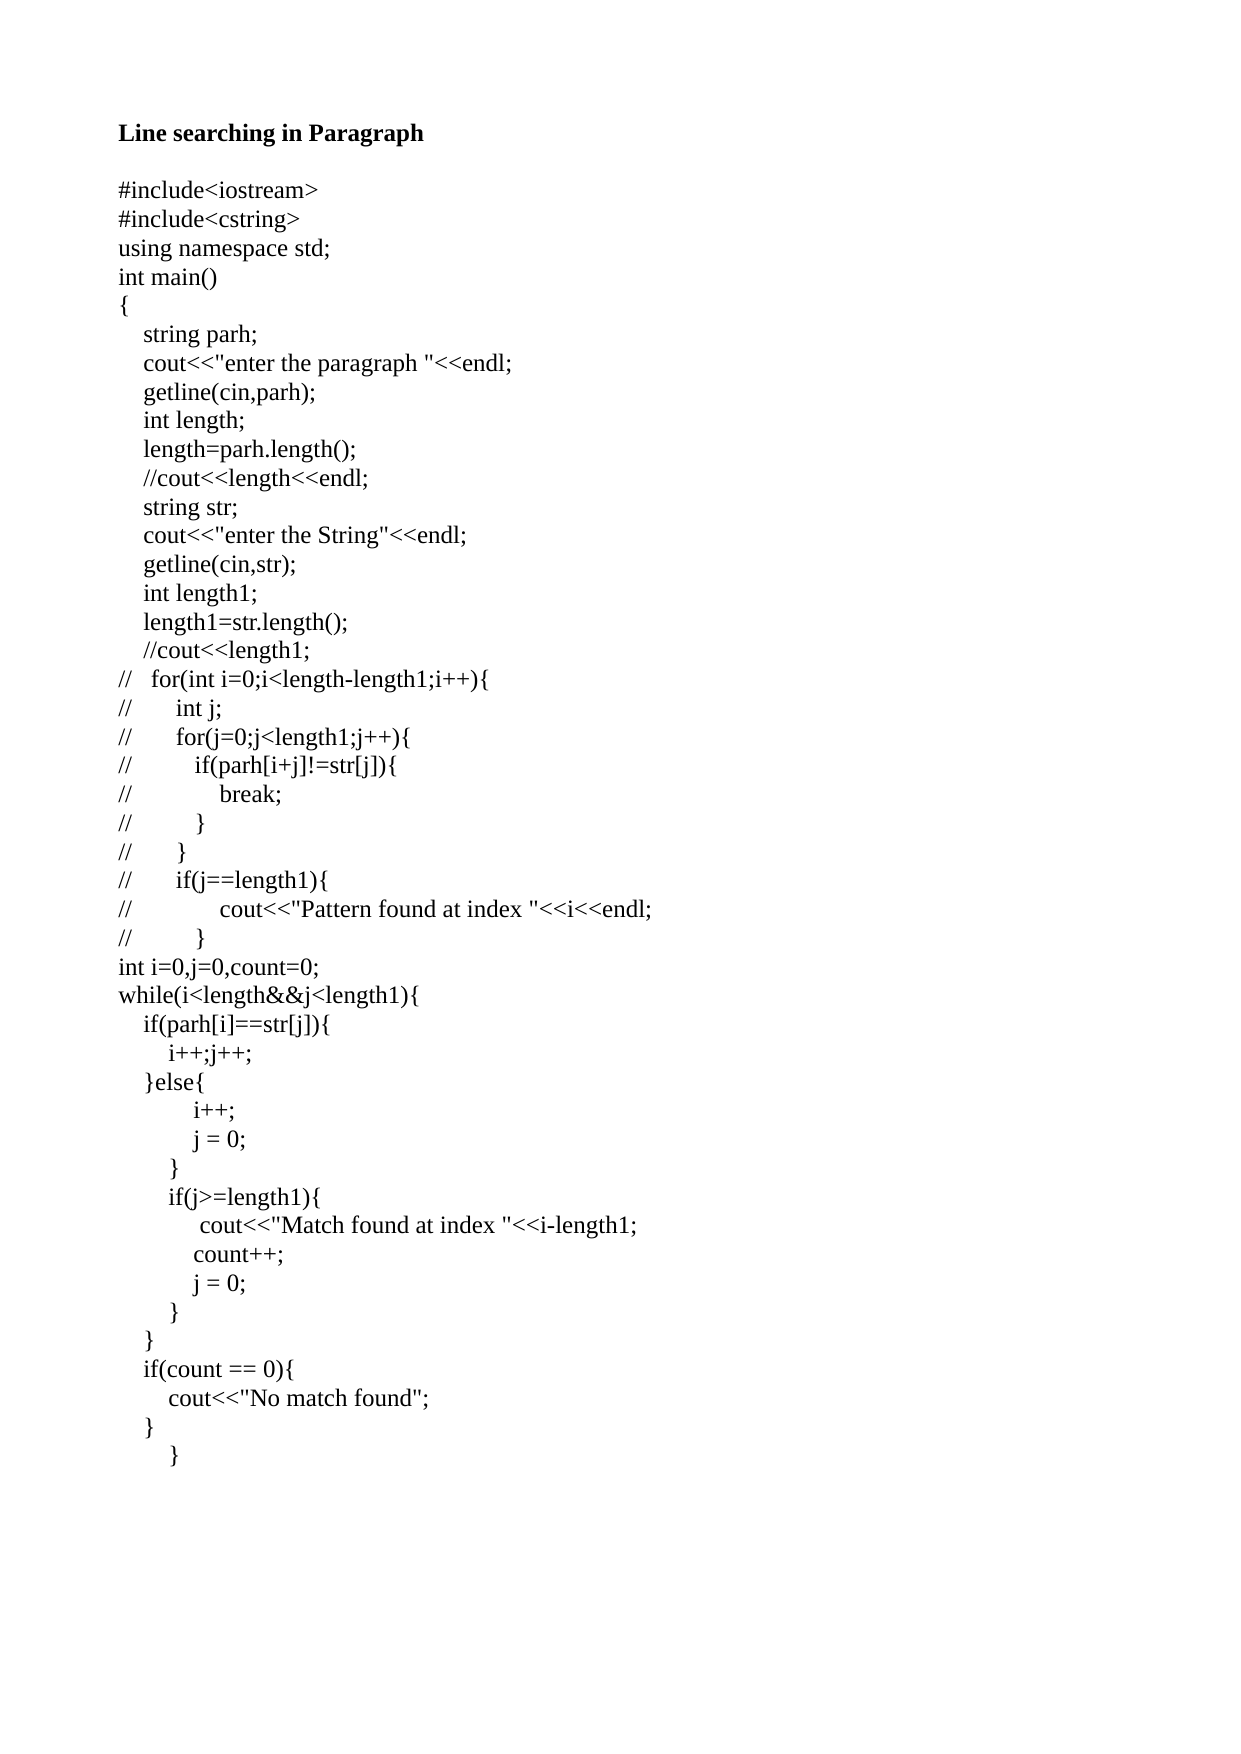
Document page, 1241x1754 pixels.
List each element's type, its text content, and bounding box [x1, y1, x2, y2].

text if(count == 0){ [118, 1354, 1122, 1383]
text using namespace std; [118, 233, 1122, 262]
text int main() [118, 262, 1122, 291]
text //cout<<length<<endl; [118, 463, 1122, 492]
text i++;j++; [118, 1038, 1122, 1067]
text j = 0; [118, 1124, 1122, 1153]
text // cout<<"Pattern found at index "<<i<<endl; [118, 894, 1122, 923]
text // if(parh[i+j]!=str[j]){ [118, 751, 1122, 779]
text // for(int i=0;i<length-length1;i++){ [118, 664, 1122, 693]
text if(parh[i]==str[j]){ [118, 1009, 1122, 1038]
text // int j; [118, 693, 1122, 722]
text } [118, 1297, 1122, 1326]
text // if(j==length1){ [118, 866, 1122, 894]
text getline(cin,parh); [118, 377, 1122, 406]
text // } [118, 837, 1122, 866]
text #include<iostream> [118, 176, 1122, 204]
text Line searching in Paragraph [118, 118, 1122, 147]
text #include<cstring> [118, 204, 1122, 233]
text } [118, 1326, 1122, 1354]
text } [118, 1153, 1122, 1182]
text length1=str.length(); [118, 607, 1122, 636]
text int length; [118, 406, 1122, 434]
text // } [118, 808, 1122, 837]
text j = 0; [118, 1268, 1122, 1297]
text } [118, 1412, 1122, 1441]
text cout<<"Match found at index "<<i-length1; [118, 1211, 1122, 1239]
text }else{ [118, 1067, 1122, 1096]
text // } [118, 923, 1122, 952]
text // break; [118, 779, 1122, 808]
text { [118, 291, 1122, 319]
text // for(j=0;j<length1;j++){ [118, 722, 1122, 751]
text cout<<"enter the String"<<endl; [118, 521, 1122, 549]
text if(j>=length1){ [118, 1182, 1122, 1211]
text length=parh.length(); [118, 434, 1122, 463]
text } [118, 1441, 1122, 1469]
text i++; [118, 1096, 1122, 1124]
text count++; [118, 1239, 1122, 1268]
text cout<<"No match found"; [118, 1383, 1122, 1412]
text int i=0,j=0,count=0; [118, 952, 1122, 981]
text cout<<"enter the paragraph "<<endl; [118, 348, 1122, 377]
text int length1; [118, 578, 1122, 607]
text getline(cin,str); [118, 549, 1122, 578]
text string str; [118, 492, 1122, 521]
text while(i<length&&j<length1){ [118, 981, 1122, 1009]
text //cout<<length1; [118, 636, 1122, 664]
text string parh; [118, 319, 1122, 348]
